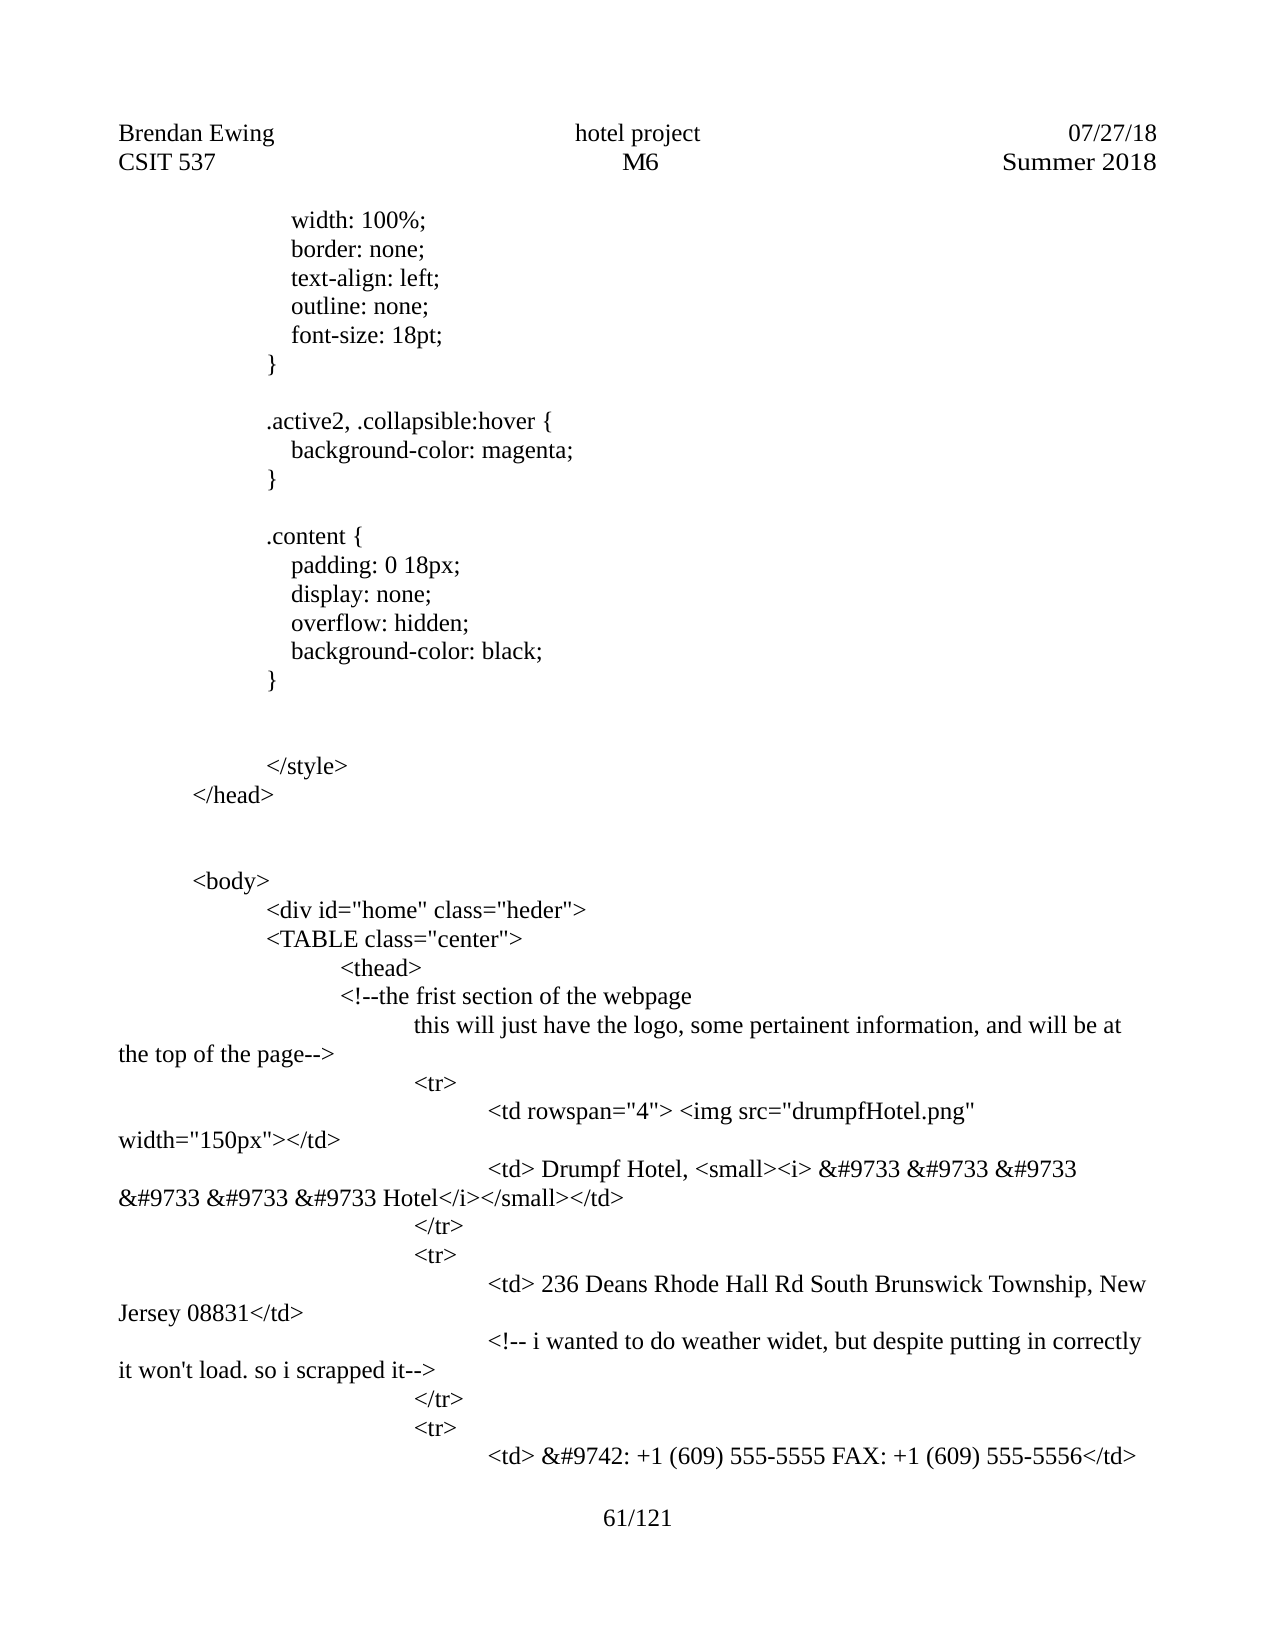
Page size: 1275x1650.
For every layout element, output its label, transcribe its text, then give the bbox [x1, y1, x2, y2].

text </tr> [118, 1384, 1157, 1413]
text outline: none; [118, 291, 1157, 320]
text <!--the frist section of the webpage [118, 981, 1157, 1010]
text </tr> [118, 1211, 1157, 1240]
text <tr> [118, 1240, 1157, 1269]
text <tr> [118, 1068, 1157, 1096]
text width: 100%; [118, 205, 1157, 234]
text .content { [118, 521, 1157, 550]
text background-color: magenta; [118, 435, 1157, 464]
text <tr> [118, 1413, 1157, 1441]
text border: none; [118, 234, 1157, 263]
text <!-- i wanted to do weather widet, but despite putting in correctly it won't load. so i scrapped it--> [118, 1326, 1157, 1384]
text overflow: hidden; [118, 608, 1157, 636]
text background-color: black; [118, 636, 1157, 665]
text } [118, 665, 1157, 694]
text <td rowspan="4"> <img src="drumpfHotel.png" width="150px"></td> [118, 1096, 1157, 1154]
text display: none; [118, 579, 1157, 608]
text <td> Drumpf Hotel, <small><i> &#9733 &#9733 &#9733 &#9733 &#9733 &#9733 Hotel</i></small></td> [118, 1154, 1157, 1211]
text <TABLE class="center"> [118, 924, 1157, 953]
text this will just have the logo, some pertainent information, and will be at the top of the page--> [118, 1010, 1157, 1068]
text <td> &#9742: +1 (609) 555-5555 FAX: +1 (609) 555-5556</td> [118, 1441, 1157, 1470]
text <div id="home" class="heder"> [118, 895, 1157, 924]
text </style> [118, 751, 1157, 780]
text </head> [118, 780, 1157, 809]
text text-align: left; [118, 263, 1157, 291]
text } [118, 349, 1157, 378]
text padding: 0 18px; [118, 550, 1157, 579]
text } [118, 464, 1157, 493]
text <td> 236 Deans Rhode Hall Rd South Brunswick Township, New Jersey 08831</td> [118, 1269, 1157, 1326]
text <thead> [118, 953, 1157, 981]
text .active2, .collapsible:hover { [118, 406, 1157, 435]
text font-size: 18pt; [118, 320, 1157, 349]
text <body> [118, 866, 1157, 895]
